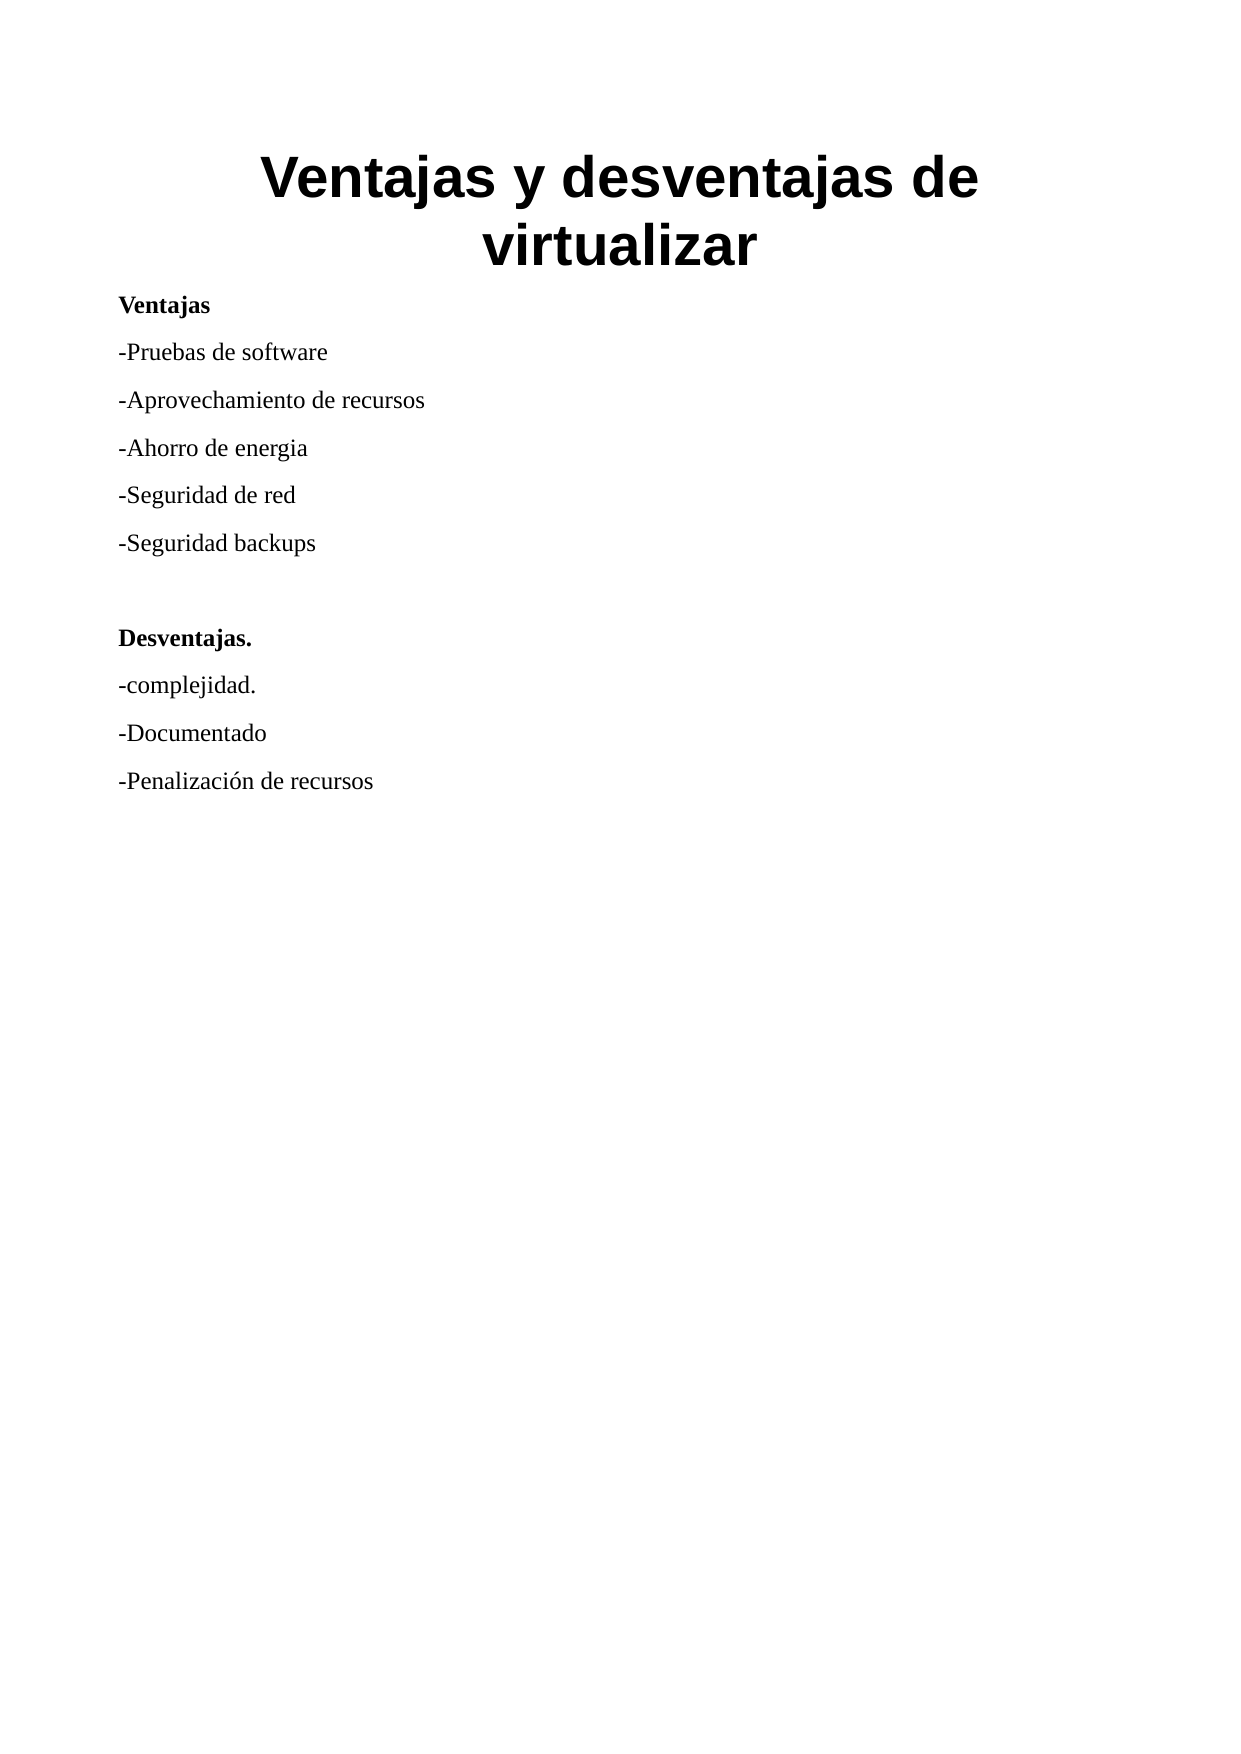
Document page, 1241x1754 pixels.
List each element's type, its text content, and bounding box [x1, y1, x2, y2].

text Ventajas [118, 290, 1122, 318]
title Ventajas y desventajas de virtualizar [118, 143, 1122, 277]
text -Penalización de recursos [118, 766, 1122, 794]
text -Seguridad backups [118, 528, 1122, 557]
text -Documentado [118, 718, 1122, 747]
text -complejidad. [118, 671, 1122, 699]
text -Ahorro de energia [118, 433, 1122, 461]
text Desventajas. [118, 623, 1122, 652]
text -Pruebas de software [118, 337, 1122, 366]
text -Aprovechamiento de recursos [118, 385, 1122, 414]
text -Seguridad de red [118, 480, 1122, 509]
